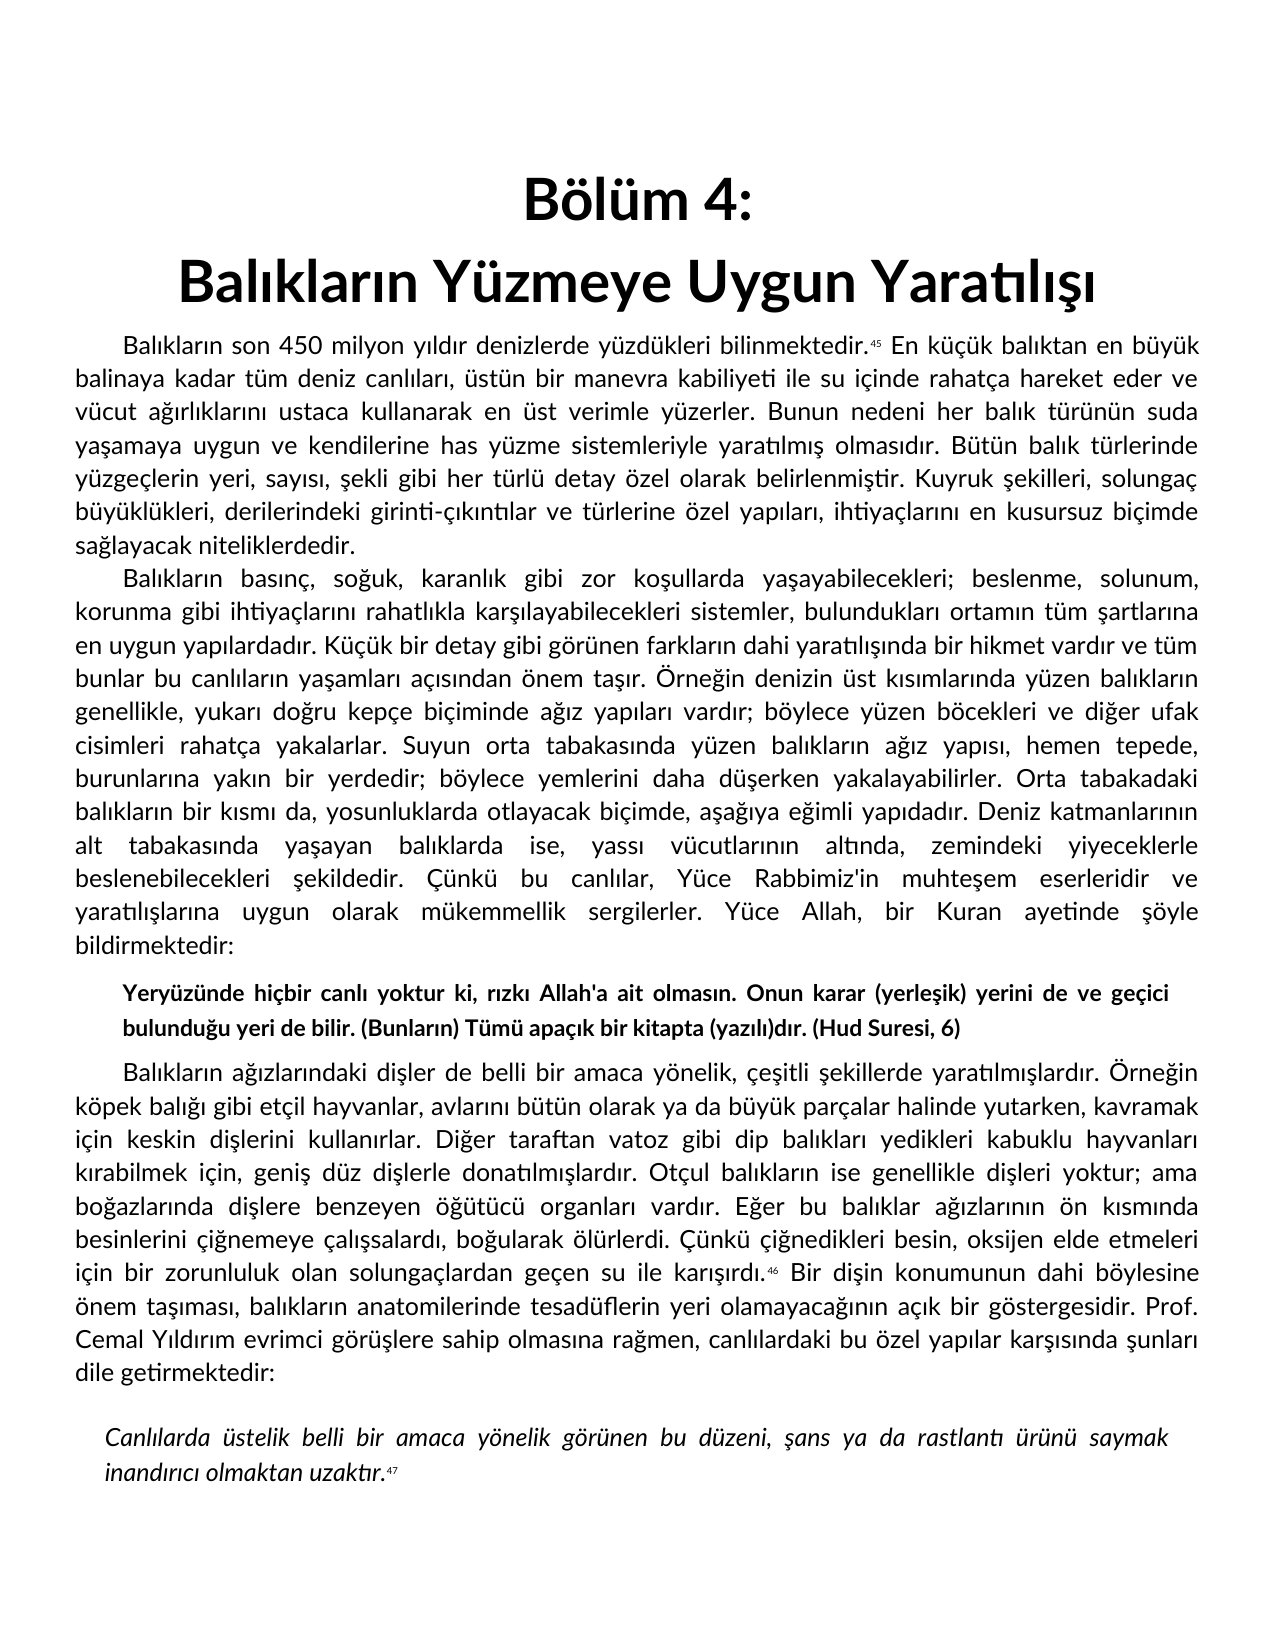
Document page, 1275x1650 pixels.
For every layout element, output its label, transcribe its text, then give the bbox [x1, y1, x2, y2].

subtitle Balıkların Yüzmeye Uygun Yaratılışı [75, 245, 1200, 315]
text Balıkların son 450 milyon yıldır denizlerde yüzdükleri bilinmektedir.45 En küçük balıktan en büyük balinaya kadar tüm deniz canlıları, üstün bir manevra kabiliyeti ile su içinde rahatça hareket eder ve vücut ağırlıklarını ustaca kullanarak en üst verimle yüzerler. Bunun nedeni her balık türünün suda yaşamaya uygun ve kendilerine has yüzme sistemleriyle yaratılmış olmasıdır. Bütün balık türlerinde yüzgeçlerin yeri, sayısı, şekli gibi her türlü detay özel olarak belirlenmiştir. Kuyruk şekilleri, solungaç büyüklükleri, derilerindeki girinti-çıkıntılar ve türlerine özel yapıları, ihtiyaçlarını en kusursuz biçimde sağlayacak niteliklerdedir. [75, 327, 1200, 561]
text Canlılarda üstelik belli bir amaca yönelik görünen bu düzeni, şans ya da rastlantı ürünü saymak inandırıcı olmaktan uzaktır.47 [104, 1418, 1171, 1489]
subtitle Bölüm 4: [75, 162, 1200, 232]
text Yeryüzünde hiçbir canlı yoktur ki, rızkı Allah'a ait olmasın. Onun karar (yerleşik) yerini de ve geçici bulunduğu yeri de bilir. (Bunların) Tümü apaçık bir kitapta (yazılı)dır. (Hud Suresi, 6) [122, 973, 1171, 1043]
text Balıkların basınç, soğuk, karanlık gibi zor koşullarda yaşayabilecekleri; beslenme, solunum, korunma gibi ihtiyaçlarını rahatlıkla karşılayabilecekleri sistemler, bulundukları ortamın tüm şartlarına en uygun yapılardadır. Küçük bir detay gibi görünen farkların dahi yaratılışında bir hikmet vardır ve tüm bunlar bu canlıların yaşamları açısından önem taşır. Örneğin denizin üst kısımlarında yüzen balıkların genellikle, yukarı doğru kepçe biçiminde ağız yapıları vardır; böylece yüzen böcekleri ve diğer ufak cisimleri rahatça yakalarlar. Suyun orta tabakasında yüzen balıkların ağız yapısı, hemen tepede, burunlarına yakın bir yerdedir; böylece yemlerini daha düşerken yakalayabilirler. Orta tabakadaki balıkların bir kısmı da, yosunluklarda otlayacak biçimde, aşağıya eğimli yapıdadır. Deniz katmanlarının alt tabakasında yaşayan balıklarda ise, yassı vücutlarının altında, zemindeki yiyeceklerle beslenebilecekleri şekildedir. Çünkü bu canlılar, Yüce Rabbimiz'in muhteşem eserleridir ve yaratılışlarına uygun olarak mükemmellik sergilerler. Yüce Allah, bir Kuran ayetinde şöyle bildirmektedir: [75, 561, 1200, 961]
text Balıkların ağızlarındaki dişler de belli bir amaca yönelik, çeşitli şekillerde yaratılmışlardır. Örneğin köpek balığı gibi etçil hayvanlar, avlarını bütün olarak ya da büyük parçalar halinde yutarken, kavramak için keskin dişlerini kullanırlar. Diğer taraftan vatoz gibi dip balıkları yedikleri kabuklu hayvanları kırabilmek için, geniş düz dişlerle donatılmışlardır. Otçul balıkların ise genellikle dişleri yoktur; ama boğazlarında dişlere benzeyen öğütücü organları vardır. Eğer bu balıklar ağızlarının ön kısmında besinlerini çiğnemeye çalışsalardı, boğularak ölürlerdi. Çünkü çiğnedikleri besin, oksijen elde etmeleri için bir zorunluluk olan solungaçlardan geçen su ile karışırdı.46 Bir dişin konumunun dahi böylesine önem taşıması, balıkların anatomilerinde tesadüflerin yeri olamayacağının açık bir göstergesidir. Prof. Cemal Yıldırım evrimci görüşlere sahip olmasına rağmen, canlılardaki bu özel yapılar karşısında şunları dile getirmektedir: [75, 1055, 1200, 1388]
